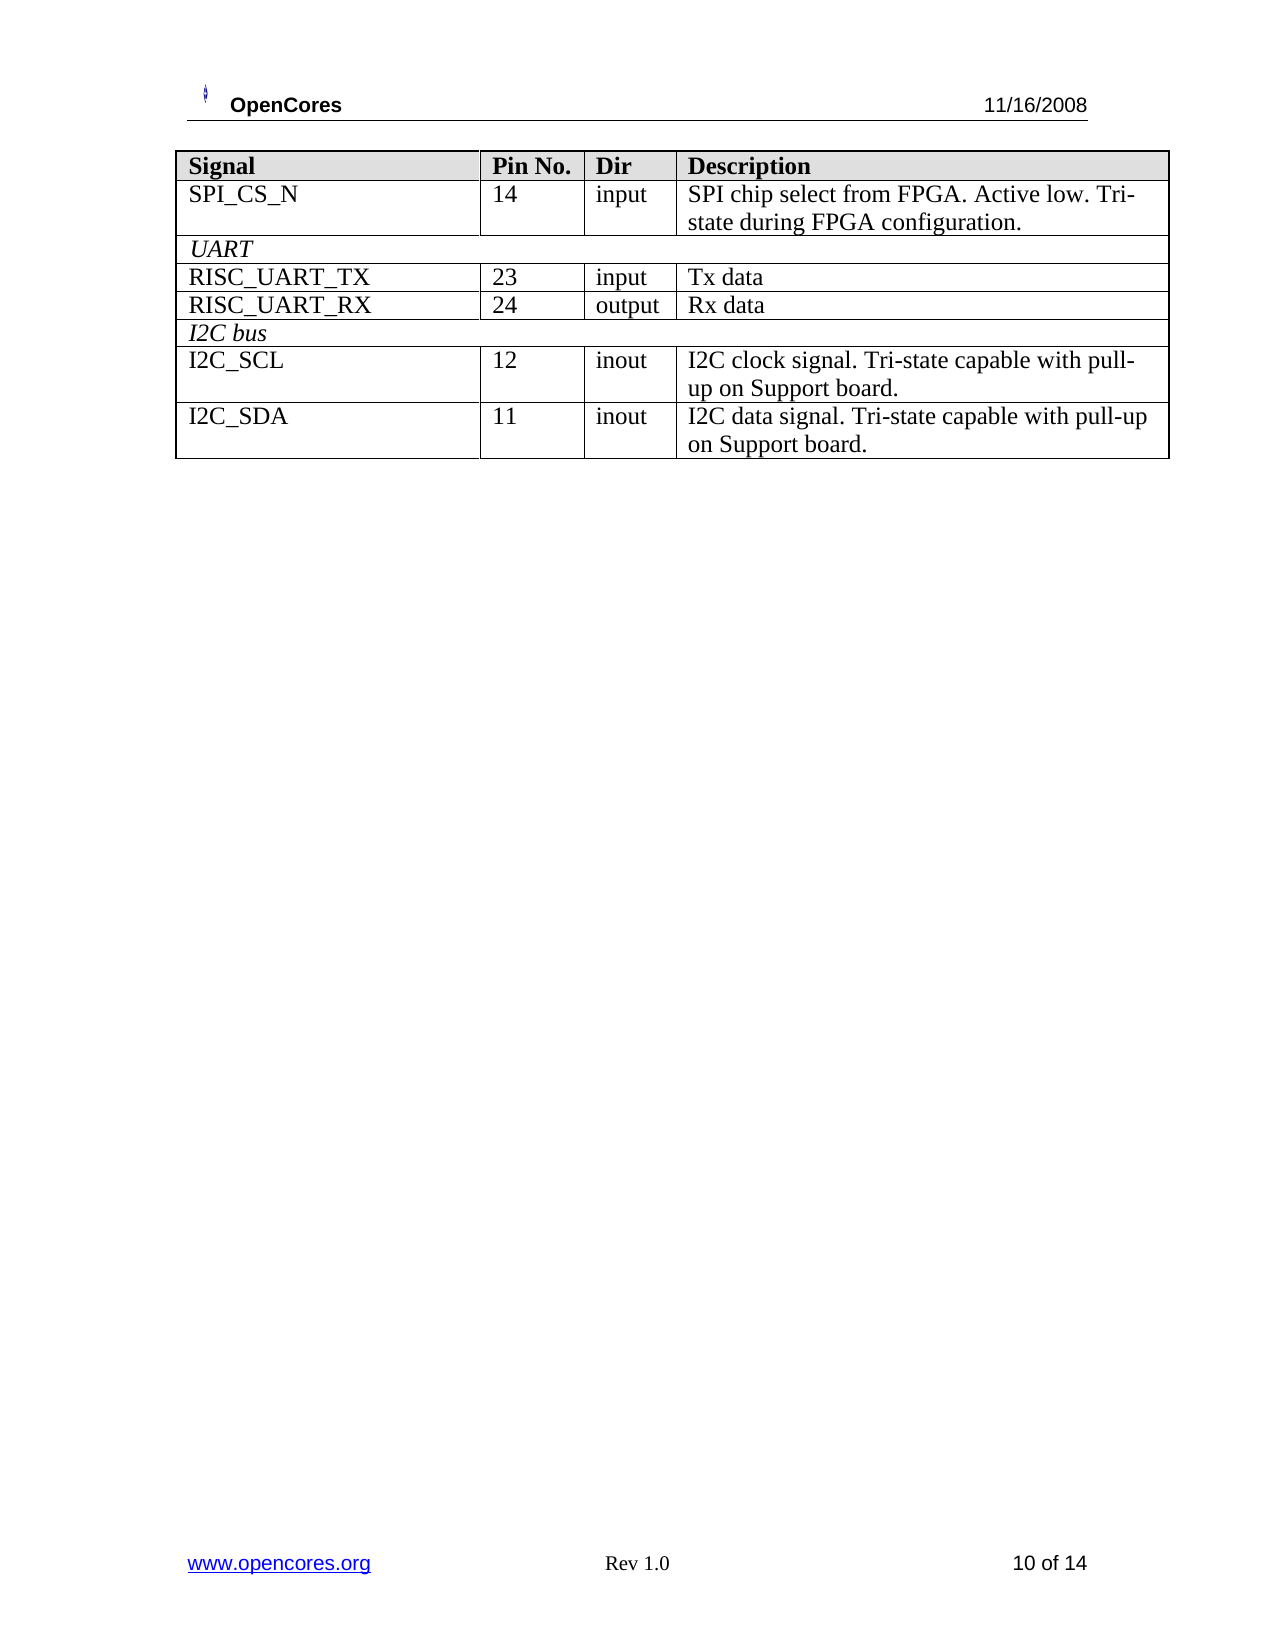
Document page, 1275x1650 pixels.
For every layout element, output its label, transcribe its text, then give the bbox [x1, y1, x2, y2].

table_cell I2C clock signal. Tri-state capable with pull-up on Support board. [677, 347, 1168, 402]
table_cell 12 [481, 347, 584, 402]
table_header Pin No. [481, 152, 584, 180]
table_cell I2C data signal. Tri-state capable with pull-up on Support board. [677, 403, 1168, 458]
table_cell inout [585, 403, 676, 458]
table_cell 14 [481, 181, 584, 235]
table_cell input [585, 264, 676, 291]
table_cell inout [585, 347, 676, 402]
table_cell output [585, 292, 676, 319]
table_header Dir [585, 152, 676, 180]
table_cell 24 [481, 292, 584, 319]
table_cell I2C bus [177, 320, 1168, 346]
table_cell I2C_SCL [177, 347, 479, 402]
table_cell Rx data [677, 292, 1168, 319]
table_cell I2C_SDA [177, 403, 479, 458]
table_header Description [677, 152, 1168, 180]
table_cell UART [177, 236, 1168, 263]
table_cell RISC_UART_TX [177, 264, 479, 291]
table_cell SPI chip select from FPGA. Active low. Tri-state during FPGA configuration. [677, 181, 1168, 235]
table_cell input [585, 181, 676, 235]
table_cell SPI_CS_N [177, 181, 479, 235]
table_header Signal [177, 152, 479, 180]
table_cell 11 [481, 403, 584, 458]
table_cell 23 [481, 264, 584, 291]
table_cell RISC_UART_RX [177, 292, 479, 319]
table_cell Tx data [677, 264, 1168, 291]
